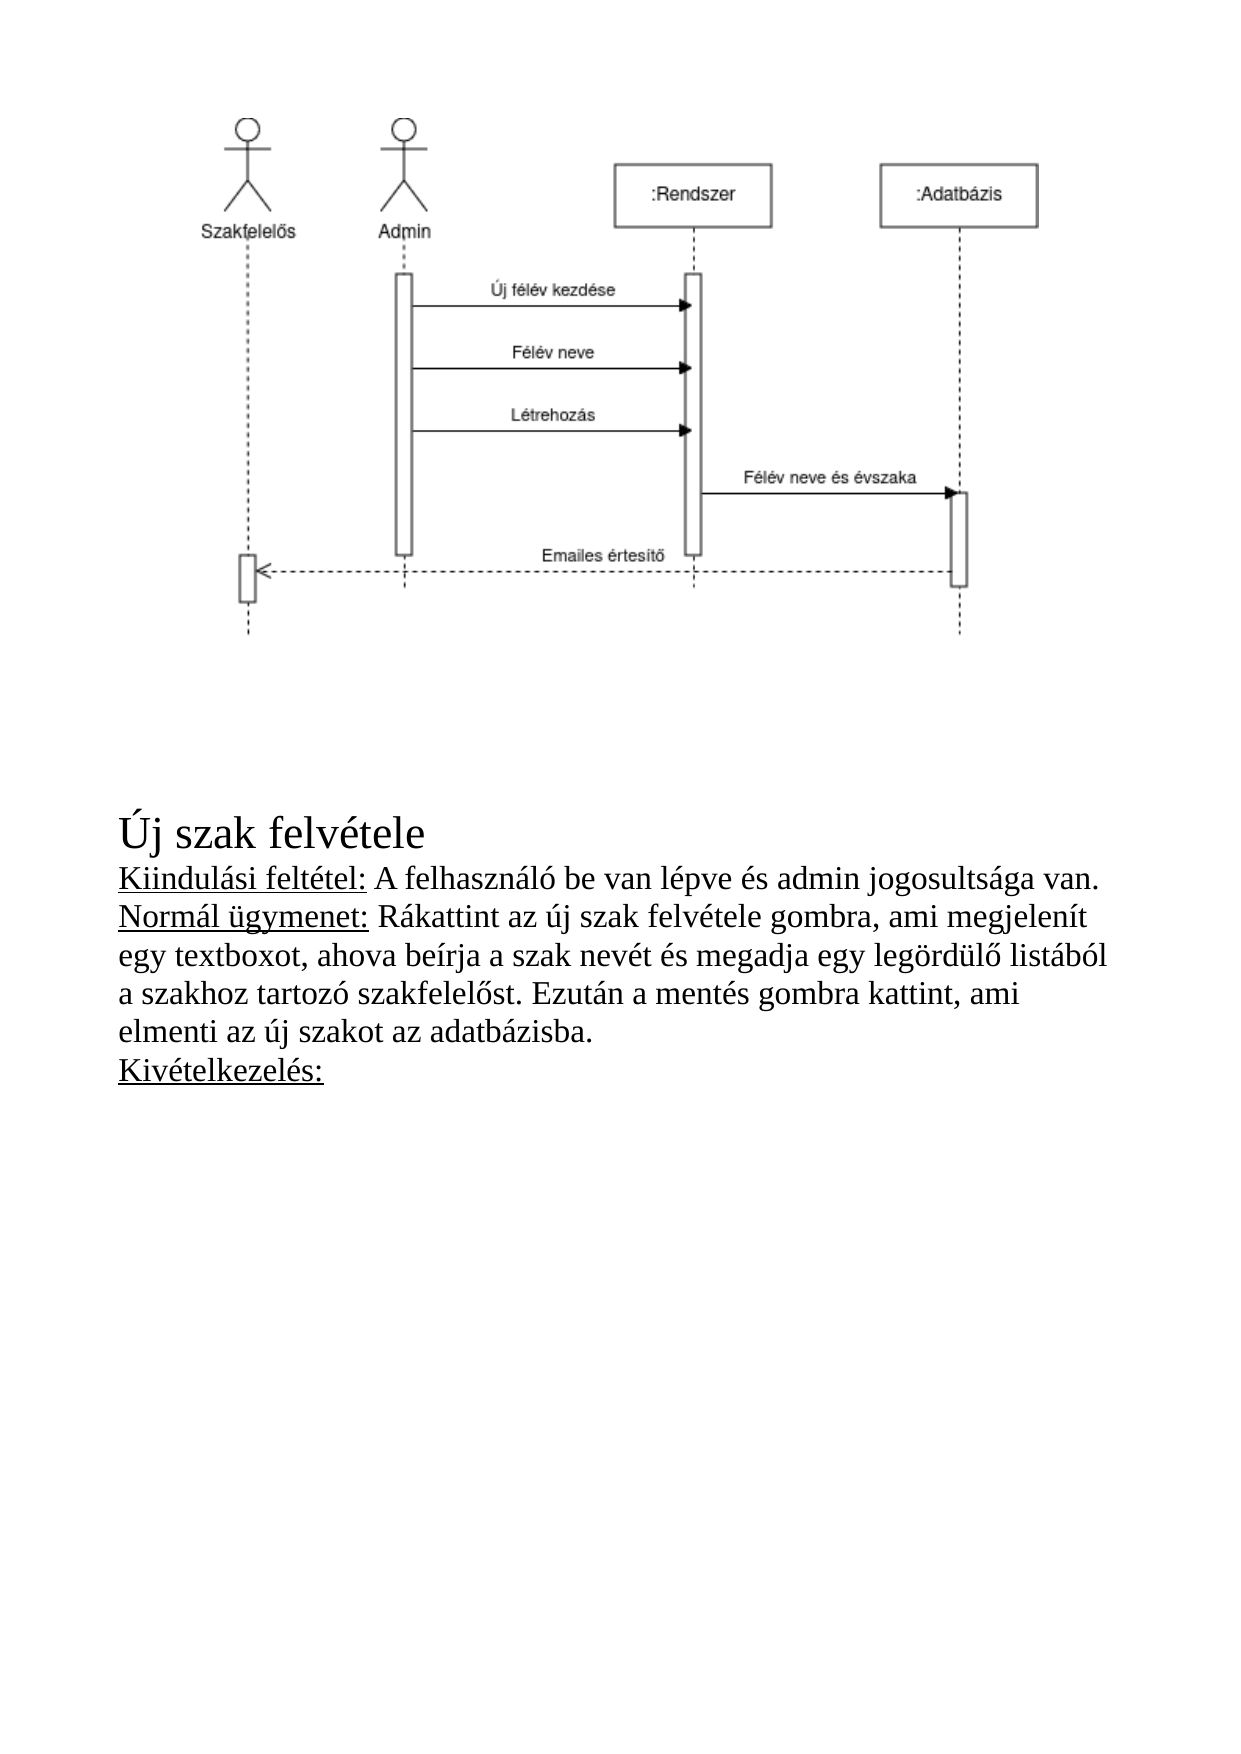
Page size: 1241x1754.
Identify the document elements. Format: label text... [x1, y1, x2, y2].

picture [201, 118, 1039, 729]
text Kivételkezelés: [118, 1050, 1122, 1088]
text Új szak felvétele [118, 806, 1122, 858]
text Normál ügymenet: Rákattint az új szak felvétele gombra, ami megjelenít egy textboxot, ahova beírja a szak nevét és megadja egy legördülő listából a szakhoz tartozó szakfelelőst. Ezután a mentés gombra kattint, ami elmenti az új szakot az adatbázisba. [118, 897, 1122, 1050]
text Kiindulási feltétel: A felhasználó be van lépve és admin jogosultsága van. [118, 858, 1122, 897]
